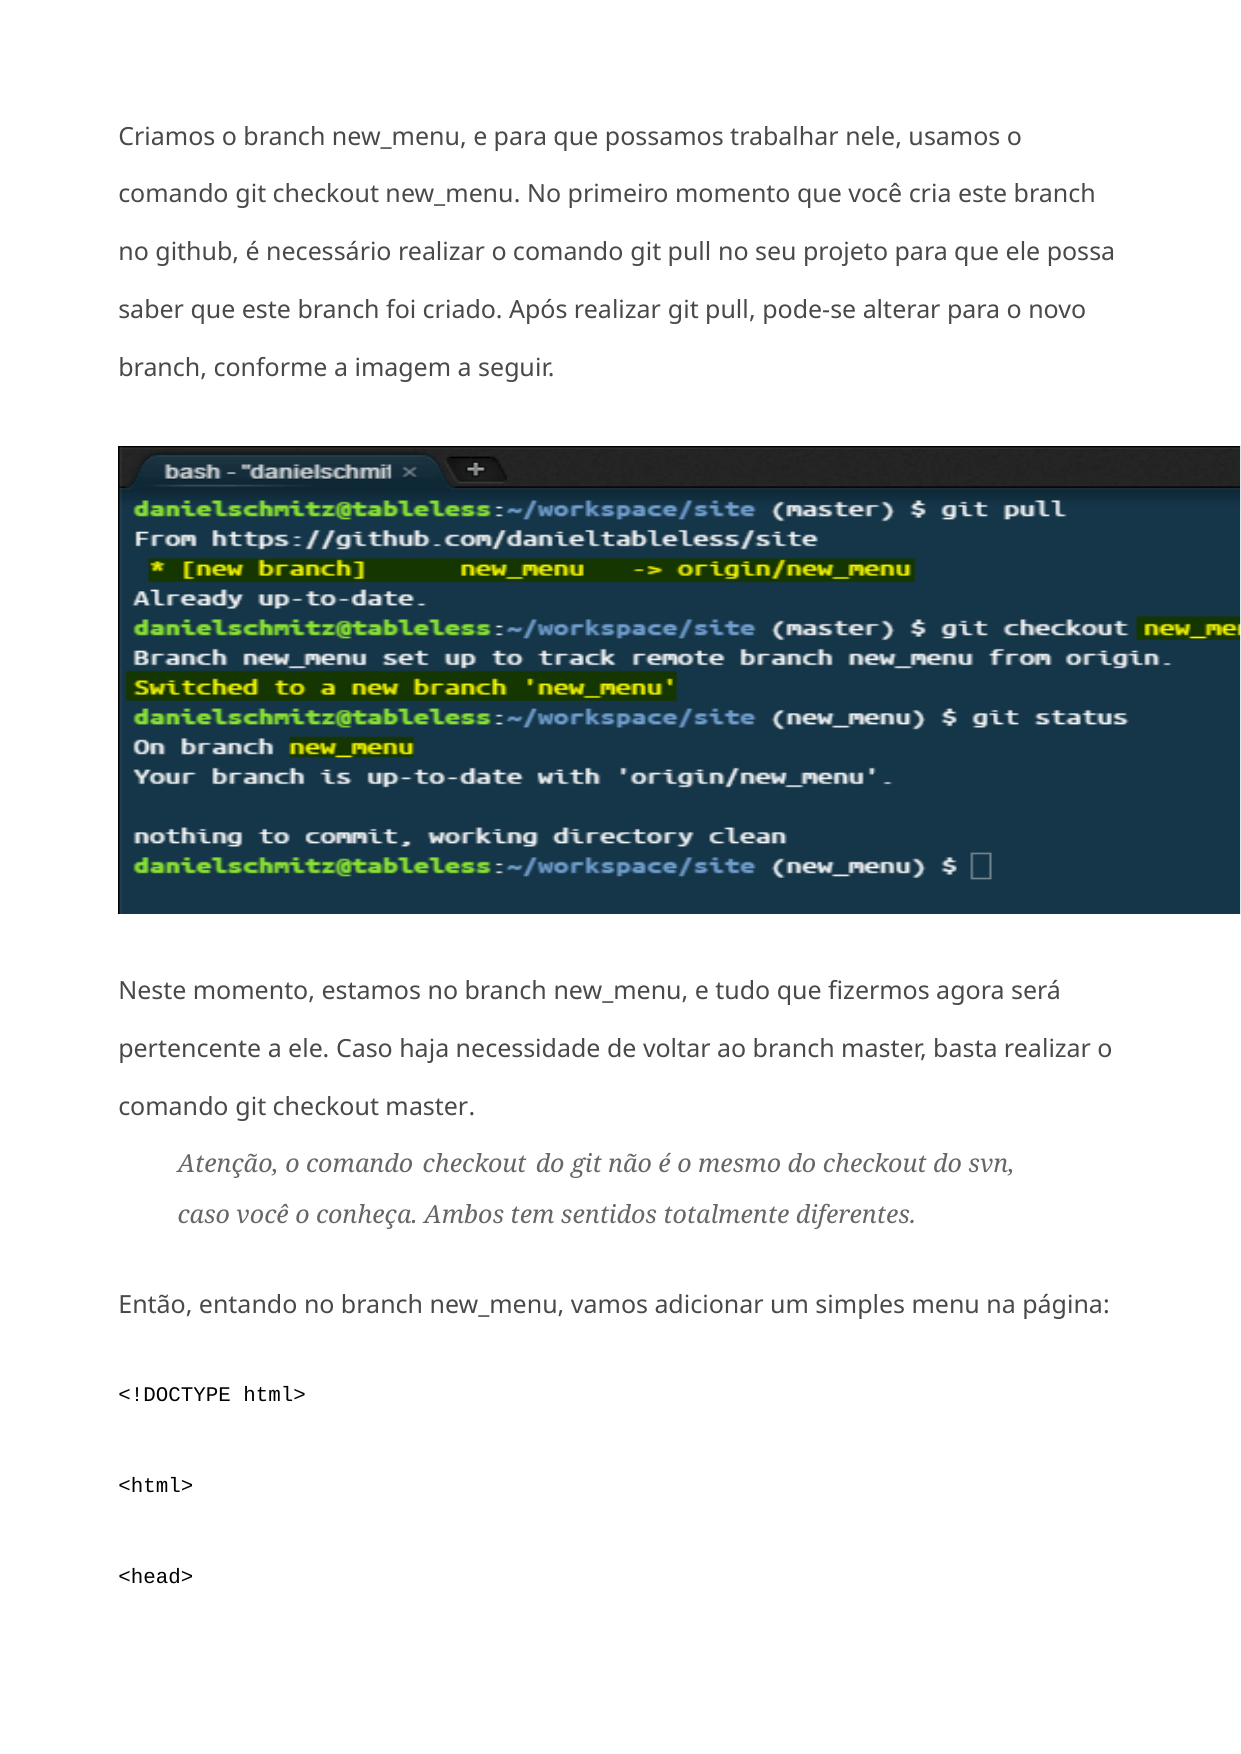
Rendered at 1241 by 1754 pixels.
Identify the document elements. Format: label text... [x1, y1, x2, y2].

text Então, entando no branch new_menu, vamos adicionar um simples menu na página: [118, 1287, 1122, 1321]
text Atenção, o comando checkout do git não é o mesmo do checkout do svn, caso você o conheça. Ambos tem sentidos totalmente diferentes. [177, 1146, 1063, 1231]
text <head> [118, 1566, 1122, 1589]
picture [118, 446, 1241, 914]
text Neste momento, estamos no branch new_menu, e tudo que fizermos agora será pertencente a ele. Caso haja necessidade de voltar ao branch master, basta realizar o comando git checkout master. [118, 973, 1122, 1122]
text <html> [118, 1475, 1122, 1498]
text <!DOCTYPE html> [118, 1384, 1122, 1408]
text Criamos o branch new_menu, e para que possamos trabalhar nele, usamos o comando git checkout new_menu. No primeiro momento que você cria este branch no github, é necessário realizar o comando git pull no seu projeto para que ele possa saber que este branch foi criado. Após realizar git pull, pode-se alterar para o novo branch, conforme a imagem a seguir. [118, 118, 1122, 383]
